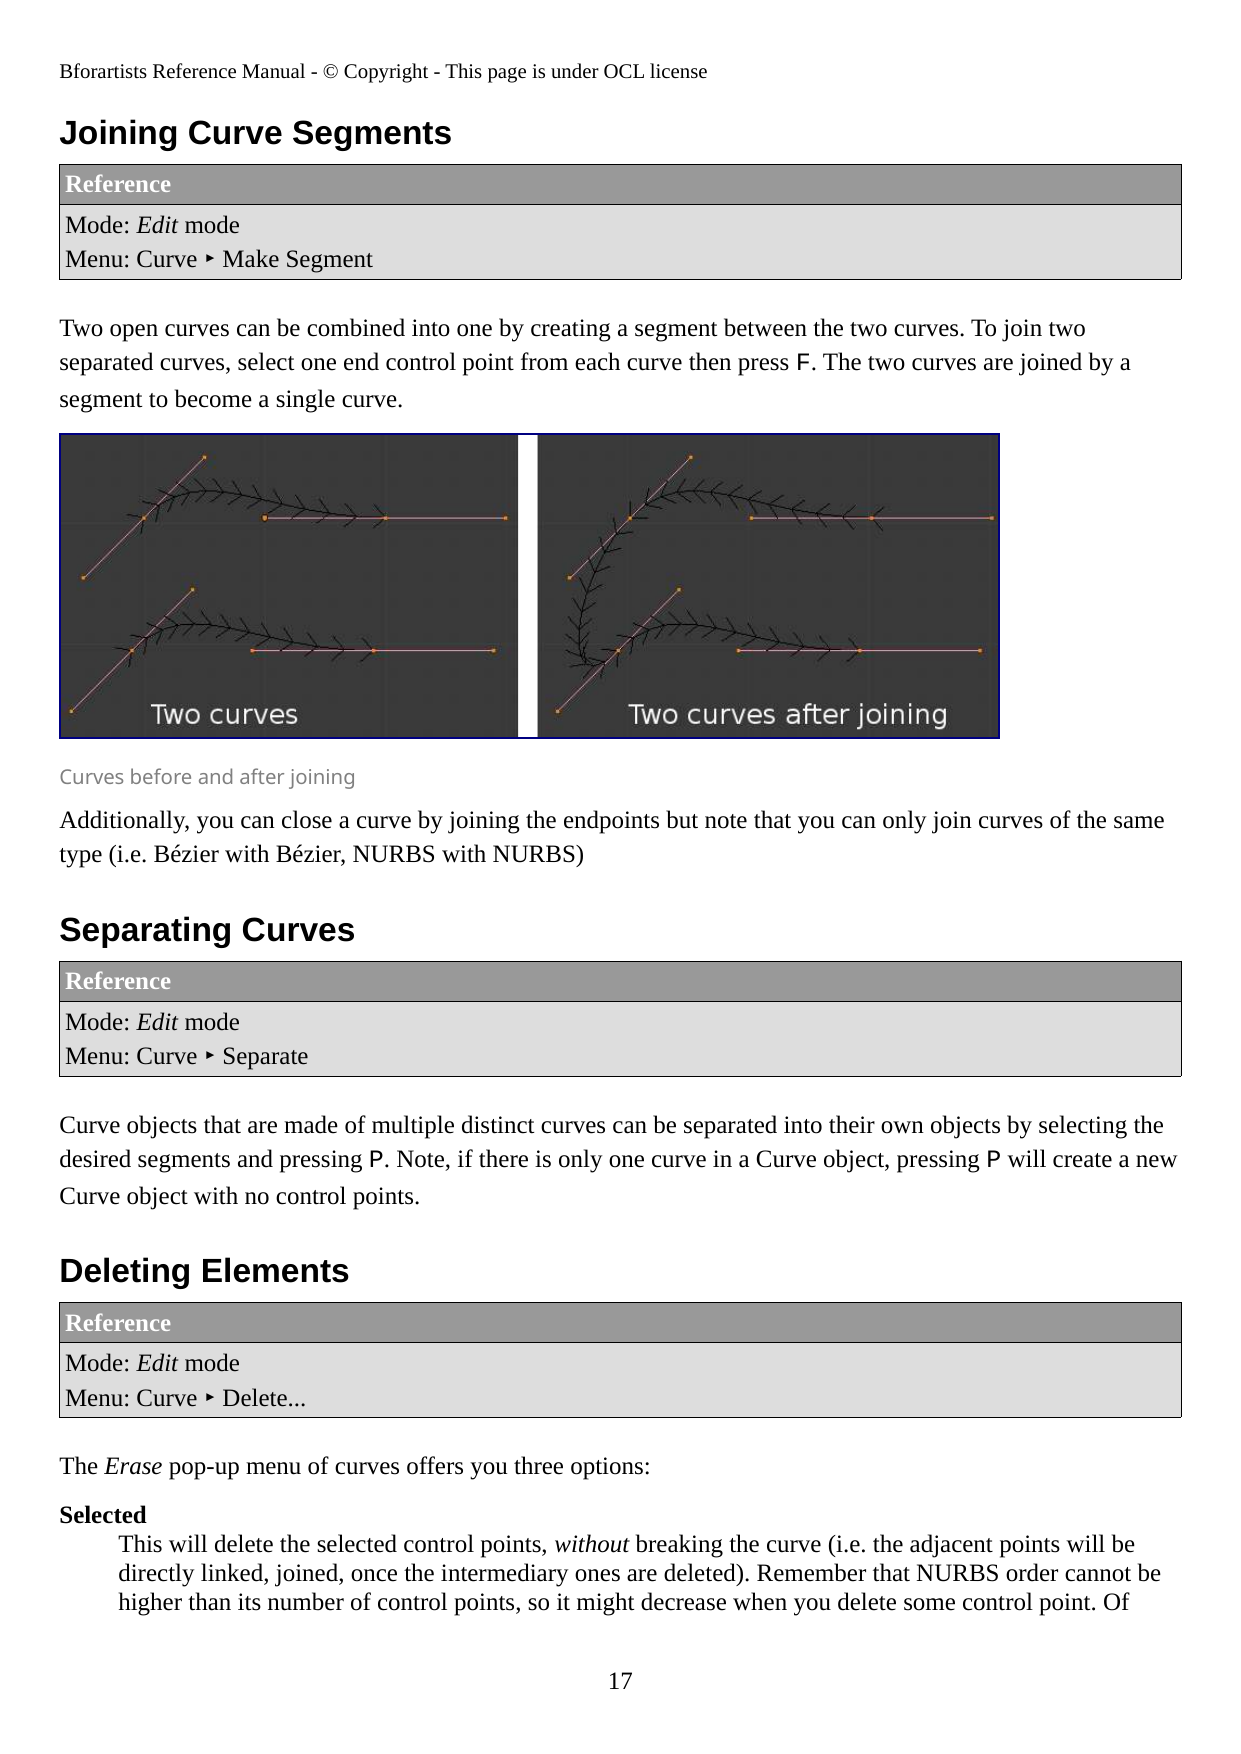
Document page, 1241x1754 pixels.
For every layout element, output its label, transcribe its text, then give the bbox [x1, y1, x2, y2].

picture [61, 435, 998, 737]
table_header Reference [60, 1303, 1181, 1342]
table_cell Mode: Edit mode Menu: Curve ‣ Delete... [60, 1343, 1181, 1417]
table_header Reference [60, 165, 1181, 204]
text Additionally, you can close a curve by joining the endpoints but note that you can only join curves of the same type (i.e. Bézier with Bézier, NURBS with NURBS) [59, 805, 1181, 868]
table_cell Mode: Edit mode Menu: Curve ‣ Make Segment [60, 205, 1181, 279]
table_header Reference [60, 962, 1181, 1001]
subtitle Separating Curves [59, 909, 1181, 948]
subtitle Deleting Elements [59, 1251, 1181, 1289]
subtitle Selected [59, 1500, 1181, 1529]
text Curves before and after joining [59, 759, 1181, 791]
list This will delete the selected control points, without breaking the curve (i.e. the adjacent points will be directly linked, joined, once the intermediary ones are deleted). Remember that NURBS order cannot be higher than its number of control points, so it might decrease when you delete some control point. Of [118, 1529, 1181, 1615]
text Curve objects that are made of multiple distinct curves can be separated into their own objects by selecting the desired segments and pressing P. Note, if there is only one curve in a Curve object, pressing P will create a new Curve object with no control points. [59, 1110, 1181, 1210]
subtitle Joining Curve Segments [59, 113, 1181, 151]
text The Erase pop-up menu of curves offers you three options: [59, 1451, 1181, 1480]
table_cell Mode: Edit mode Menu: Curve ‣ Separate [60, 1002, 1181, 1076]
text Two open curves can be combined into one by creating a segment between the two curves. To join two separated curves, select one end control point from each curve then press F. The two curves are joined by a segment to become a single curve. [59, 313, 1181, 413]
